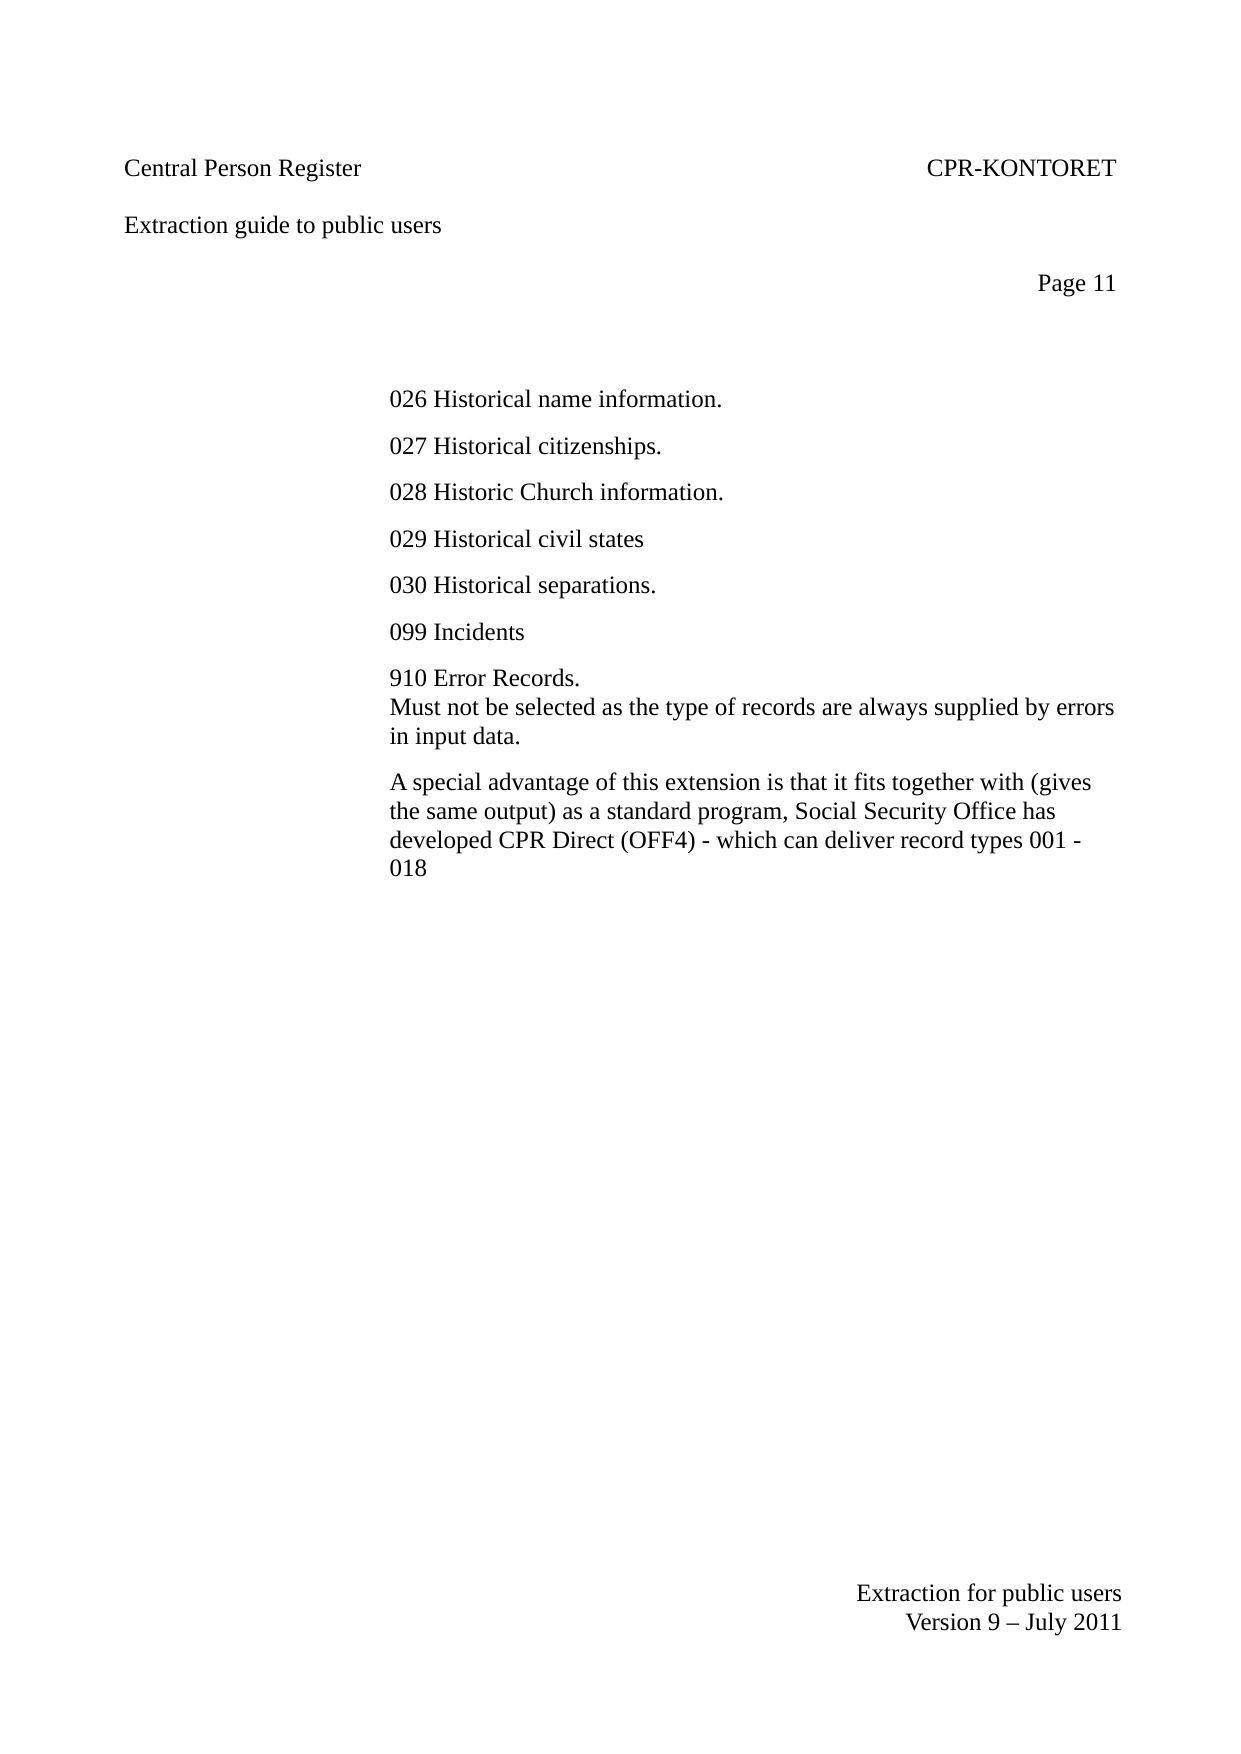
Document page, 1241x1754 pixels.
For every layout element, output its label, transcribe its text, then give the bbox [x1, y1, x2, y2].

table_cell [118, 379, 384, 906]
table_cell 026 Historical name information. 027 Historical citizenships. 028 Historic Church information. 029 Historical civil states 030 Historical separations. 099 Incidents 910 Error Records. Must not be selected as the type of records are always supplied by errors in input data. A special advantage of this extension is that it fits together with (gives the same output) as a standard program, Social Security Office has developed CPR Direct (OFF4) - which can deliver record types 001 - 018 [384, 379, 1122, 906]
